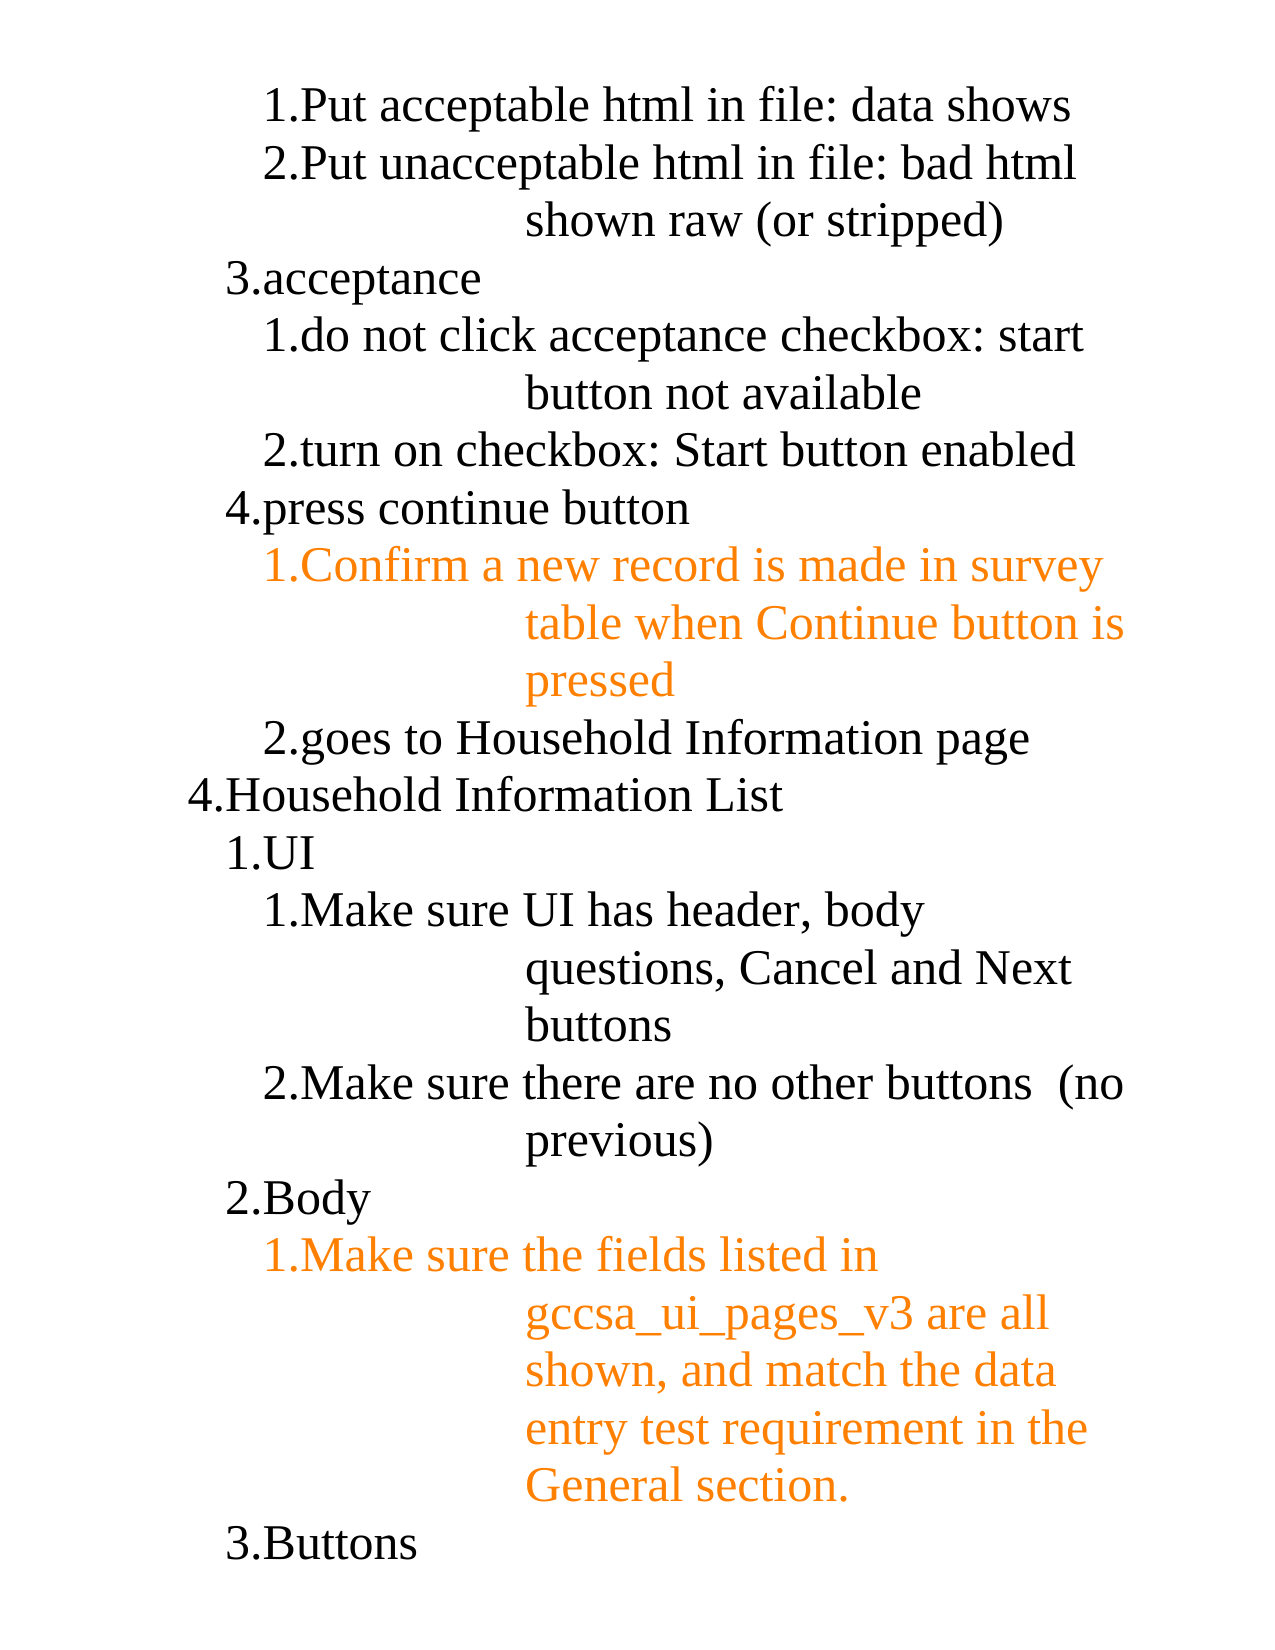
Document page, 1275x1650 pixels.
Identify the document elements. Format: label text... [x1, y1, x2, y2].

list turn on checkbox: Start button enabled [262, 420, 1125, 477]
list Put unacceptable html in file: bad html shown raw (or stripped) [262, 132, 1125, 247]
list Confirm a new record is made in survey table when Continue button is pressed [262, 535, 1125, 707]
list Buttons [225, 1512, 1125, 1570]
list Make sure the fields listed in gccsa_ui_pages_v3 are all shown, and match the data entry test requirement in the General section. [262, 1225, 1125, 1512]
list press continue button [225, 477, 1125, 535]
list Make sure there are no other buttons (no previous) [262, 1052, 1125, 1167]
list do not click acceptance checkbox: start button not available [262, 305, 1125, 420]
list Make sure UI has header, body questions, Cancel and Next buttons [262, 880, 1125, 1052]
list Body [225, 1167, 1125, 1225]
list goes to Household Information page [262, 707, 1125, 765]
list Put acceptable html in file: data shows [262, 75, 1125, 132]
list Household Information List [187, 765, 1125, 822]
list UI [225, 822, 1125, 880]
list acceptance [225, 247, 1125, 305]
